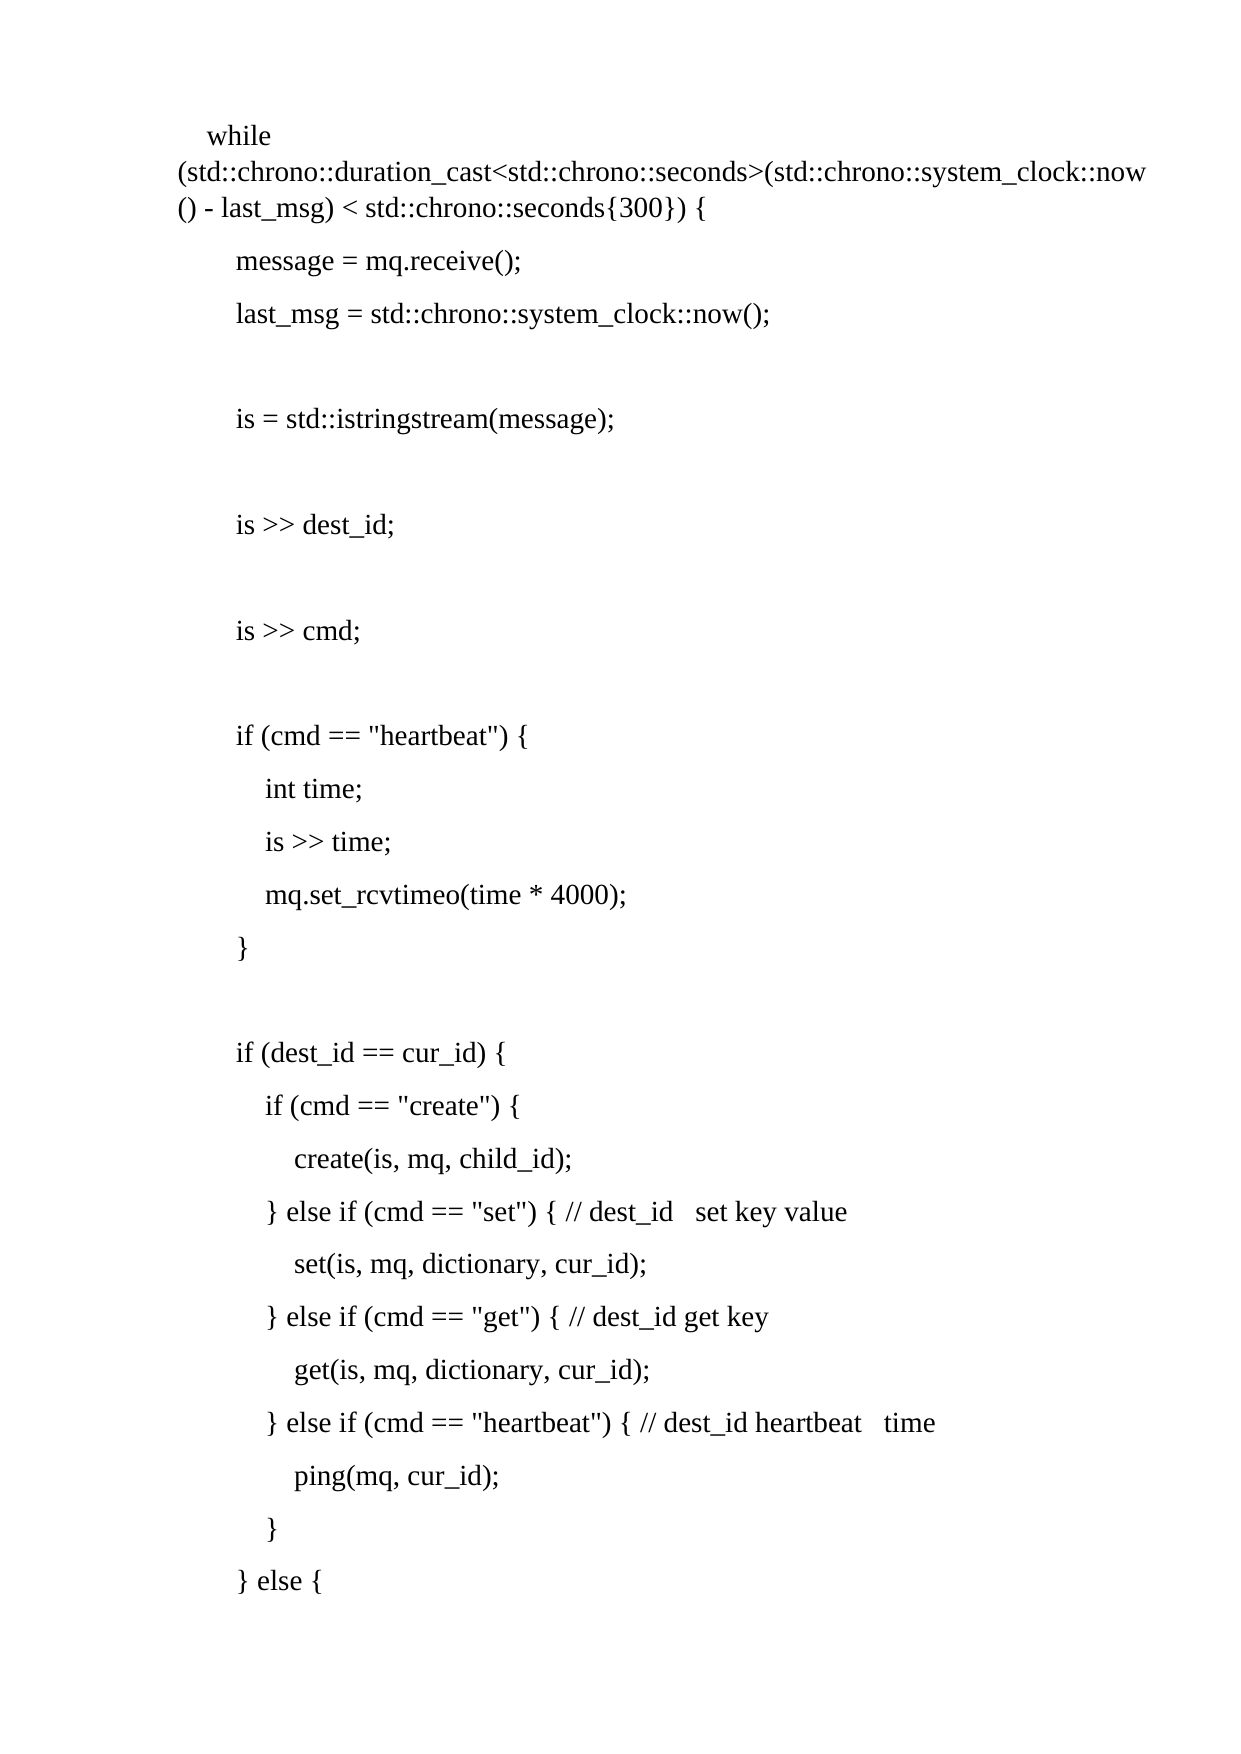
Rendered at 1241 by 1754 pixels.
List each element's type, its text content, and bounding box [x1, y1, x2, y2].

text while (std::chrono::duration_cast<std::chrono::seconds>(std::chrono::system_clock::now() - last_msg) < std::chrono::seconds{300}) { [177, 118, 1152, 224]
text ping(mq, cur_id); [177, 1458, 1152, 1491]
text } else if (cmd == "get") { // dest_id get key [177, 1299, 1152, 1333]
text if (cmd == "create") { [177, 1088, 1152, 1122]
text if (dest_id == cur_id) { [177, 1035, 1152, 1069]
text create(is, mq, child_id); [177, 1141, 1152, 1174]
text set(is, mq, dictionary, cur_id); [177, 1247, 1152, 1280]
text is >> time; [177, 824, 1152, 858]
text } else if (cmd == "heartbeat") { // dest_id heartbeat time [177, 1405, 1152, 1439]
text } [177, 1511, 1152, 1544]
text } else { [177, 1563, 1152, 1597]
text if (cmd == "heartbeat") { [177, 718, 1152, 752]
text is >> cmd; [177, 613, 1152, 646]
text is = std::istringstream(message); [177, 402, 1152, 435]
text last_msg = std::chrono::system_clock::now(); [177, 296, 1152, 329]
text message = mq.receive(); [177, 243, 1152, 277]
text get(is, mq, dictionary, cur_id); [177, 1352, 1152, 1386]
text int time; [177, 771, 1152, 805]
text is >> dest_id; [177, 507, 1152, 541]
text } else if (cmd == "set") { // dest_id set key value [177, 1194, 1152, 1227]
text mq.set_rcvtimeo(time * 4000); [177, 877, 1152, 911]
text } [177, 930, 1152, 963]
